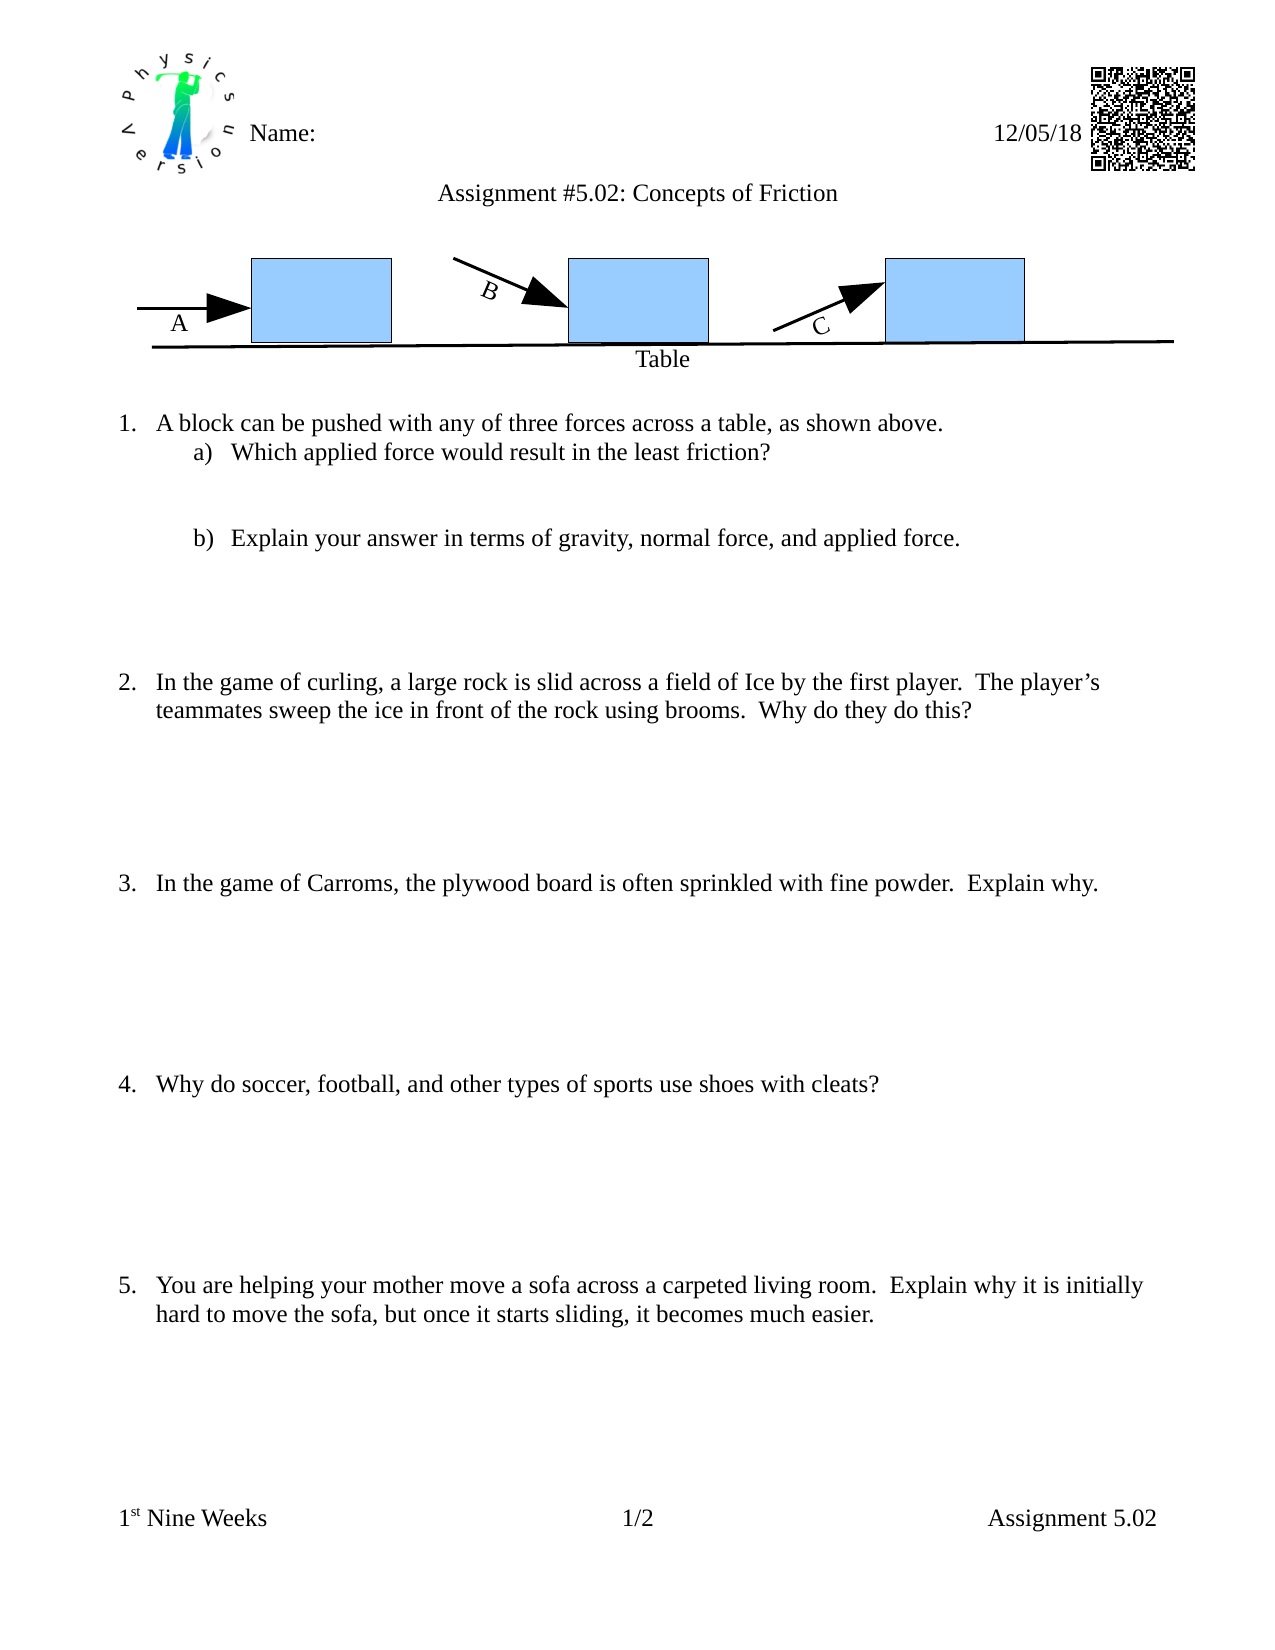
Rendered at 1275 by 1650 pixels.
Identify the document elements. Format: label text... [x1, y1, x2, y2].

picture [1082, 58, 1203, 179]
list In the game of curling, a large rock is slid across a field of Ice by the first player. The player’s teammates sweep the ice in front of the rock using brooms. Why do they do this? [118, 667, 1157, 724]
list Explain your answer in terms of gravity, normal force, and applied force. [193, 523, 1157, 552]
list Why do soccer, football, and other types of sports use shoes with cleats? [118, 1069, 1157, 1098]
list Which applied force would result in the least friction? [193, 437, 1157, 466]
text Assignment #5.02: Concepts of Friction [118, 176, 1157, 207]
list In the game of Carroms, the plywood board is often sprinkled with fine powder. Explain why. [118, 868, 1157, 897]
picture [121, 53, 235, 174]
list A block can be pushed with any of three forces across a table, as shown above. [118, 408, 1157, 437]
list You are helping your mother move a sofa across a carpeted living room. Explain why it is initially hard to move the sofa, but once it starts sliding, it becomes much easier. [118, 1271, 1157, 1328]
